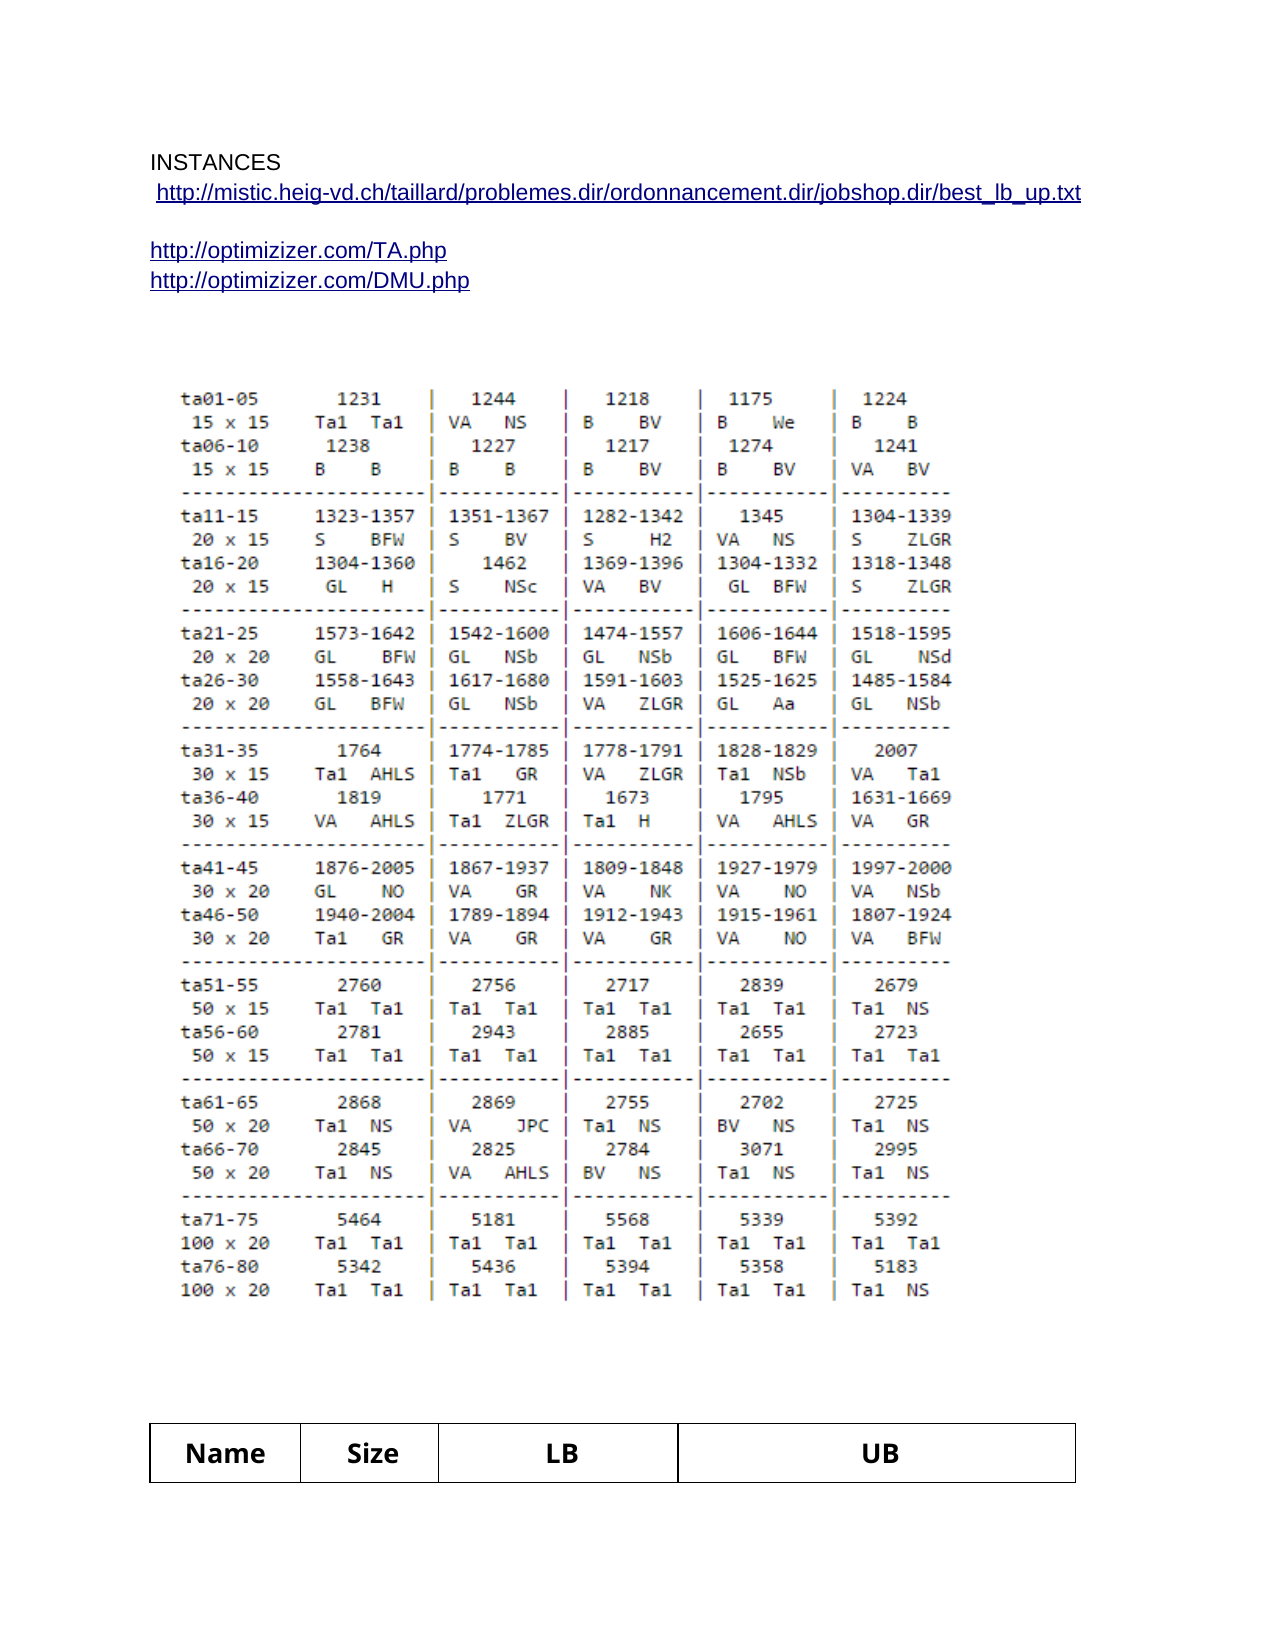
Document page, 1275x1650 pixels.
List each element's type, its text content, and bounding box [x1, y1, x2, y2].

table_header Name [151, 1424, 300, 1482]
table_header UB [679, 1424, 1075, 1482]
table_header LB [439, 1424, 677, 1482]
text http://optimizizer.com/DMU.php [150, 267, 1125, 293]
text INSTANCES [150, 150, 1125, 176]
picture [168, 374, 1005, 1312]
table_header Size [301, 1424, 438, 1482]
text http://mistic.heig-vd.ch/taillard/problemes.dir/ordonnancement.dir/jobshop.dir/best_lb_up.txt [150, 179, 1125, 205]
text http://optimizizer.com/TA.php [150, 238, 1125, 264]
